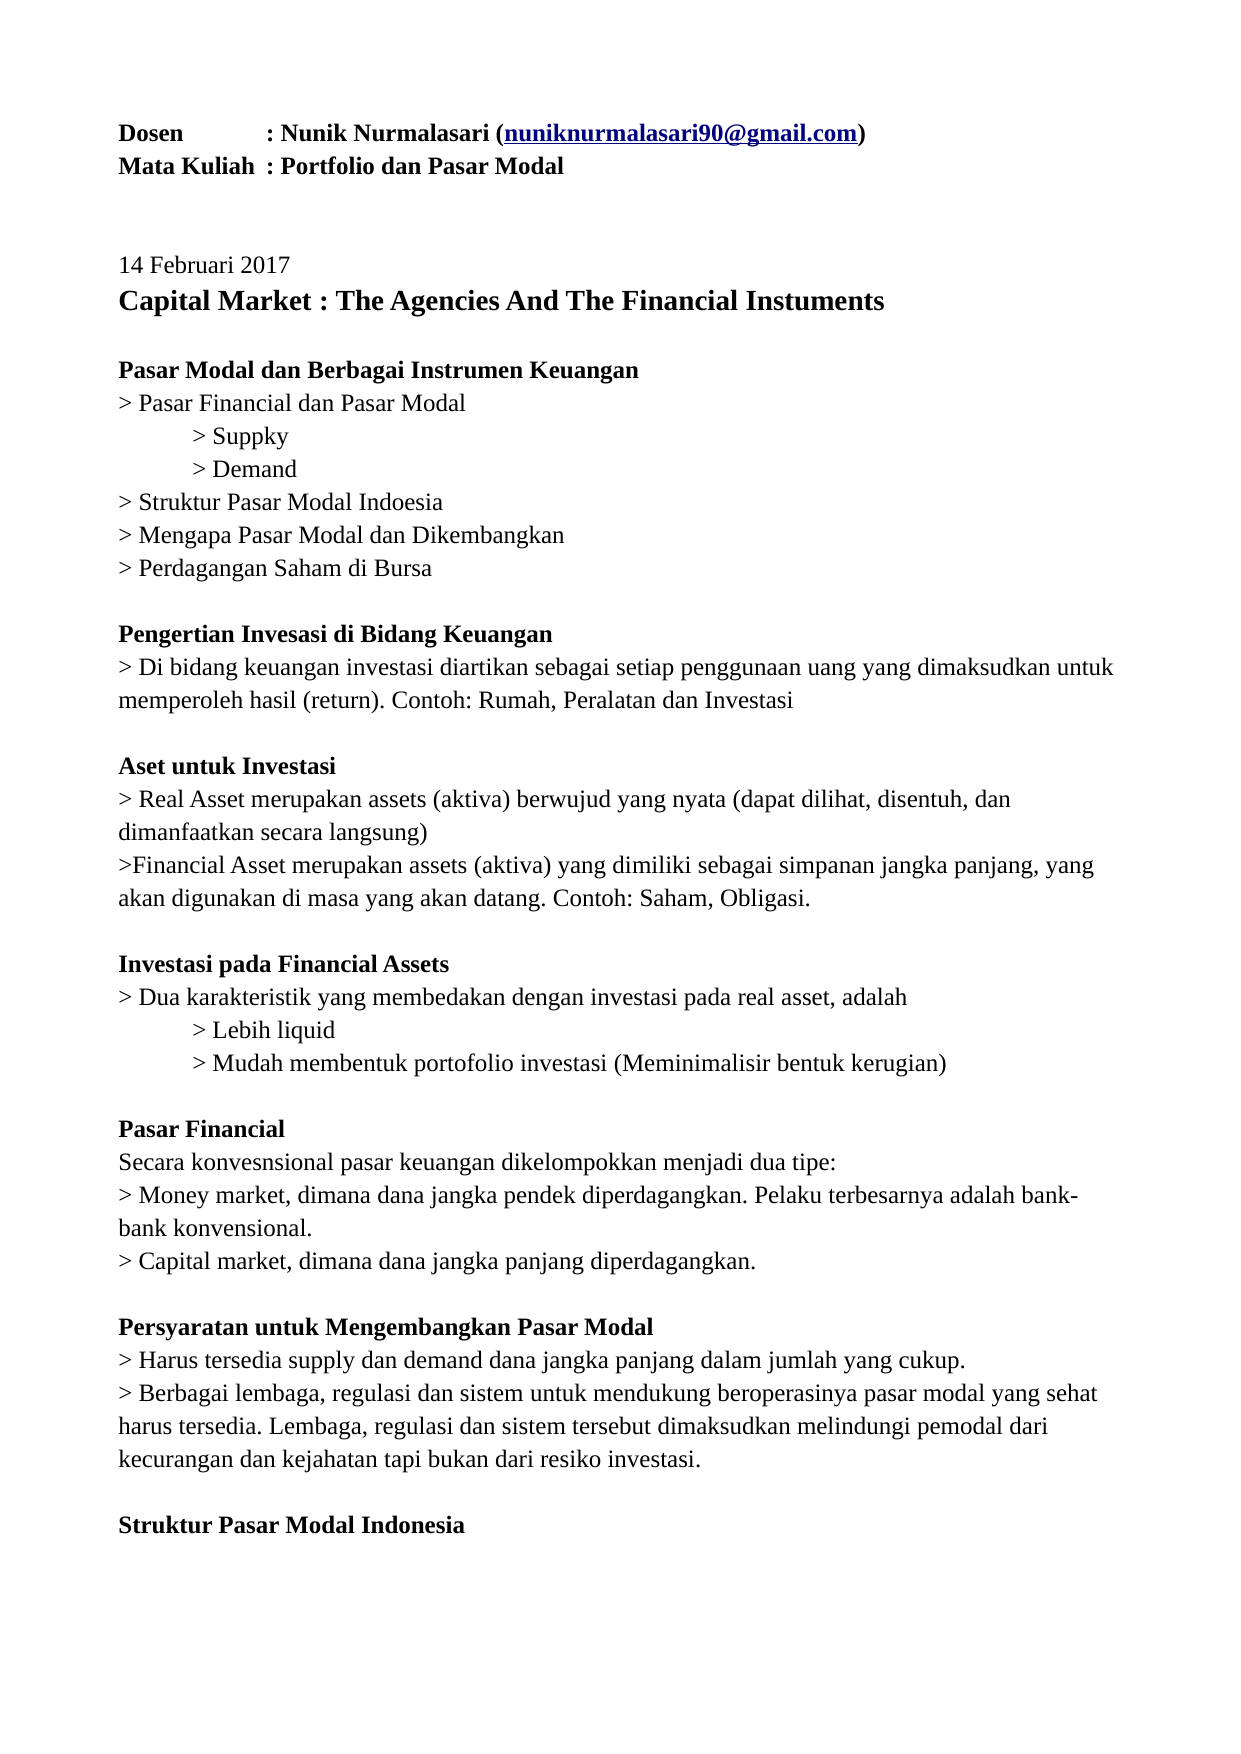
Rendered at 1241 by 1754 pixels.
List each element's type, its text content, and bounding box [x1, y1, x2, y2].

text > Dua karakteristik yang membedakan dengan investasi pada real asset, adalah [118, 982, 1122, 1011]
text > Lebih liquid [118, 1015, 1122, 1044]
text > Real Asset merupakan assets (aktiva) berwujud yang nyata (dapat dilihat, disentuh, dan dimanfaatkan secara langsung) [118, 784, 1122, 846]
text > Struktur Pasar Modal Indoesia [118, 487, 1122, 516]
text > Capital market, dimana dana jangka panjang diperdagangkan. [118, 1246, 1122, 1275]
text > Suppky [118, 421, 1122, 449]
text Aset untuk Investasi [118, 751, 1122, 780]
text >Financial Asset merupakan assets (aktiva) yang dimiliki sebagai simpanan jangka panjang, yang akan digunakan di masa yang akan datang. Contoh: Saham, Obligasi. [118, 850, 1122, 912]
text Capital Market : The Agencies And The Financial Instuments [118, 283, 1122, 317]
text Mata Kuliah : Portfolio dan Pasar Modal [118, 151, 1122, 180]
text Dosen : Nunik Nurmalasari (nuniknurmalasari90@gmail.com) [118, 118, 1122, 147]
text Pasar Financial [118, 1114, 1122, 1143]
text > Demand [118, 454, 1122, 483]
text > Mudah membentuk portofolio investasi (Meminimalisir bentuk kerugian) [118, 1048, 1122, 1077]
text Struktur Pasar Modal Indonesia [118, 1511, 1122, 1539]
text Persyaratan untuk Mengembangkan Pasar Modal [118, 1312, 1122, 1341]
text Pasar Modal dan Berbagai Instrumen Keuangan [118, 355, 1122, 383]
text > Pasar Financial dan Pasar Modal [118, 388, 1122, 417]
text > Harus tersedia supply dan demand dana jangka panjang dalam jumlah yang cukup. [118, 1345, 1122, 1374]
text Secara konvesnsional pasar keuangan dikelompokkan menjadi dua tipe: [118, 1147, 1122, 1176]
text > Perdagangan Saham di Bursa [118, 553, 1122, 582]
text > Money market, dimana dana jangka pendek diperdagangkan. Pelaku terbesarnya adalah bank-bank konvensional. [118, 1180, 1122, 1242]
text > Di bidang keuangan investasi diartikan sebagai setiap penggunaan uang yang dimaksudkan untuk memperoleh hasil (return). Contoh: Rumah, Peralatan dan Investasi [118, 652, 1122, 714]
text > Berbagai lembaga, regulasi dan sistem untuk mendukung beroperasinya pasar modal yang sehat harus tersedia. Lembaga, regulasi dan sistem tersebut dimaksudkan melindungi pemodal dari kecurangan dan kejahatan tapi bukan dari resiko investasi. [118, 1378, 1122, 1473]
text 14 Februari 2017 [118, 250, 1122, 279]
text Investasi pada Financial Assets [118, 949, 1122, 978]
text > Mengapa Pasar Modal dan Dikembangkan [118, 520, 1122, 549]
text Pengertian Invesasi di Bidang Keuangan [118, 619, 1122, 648]
